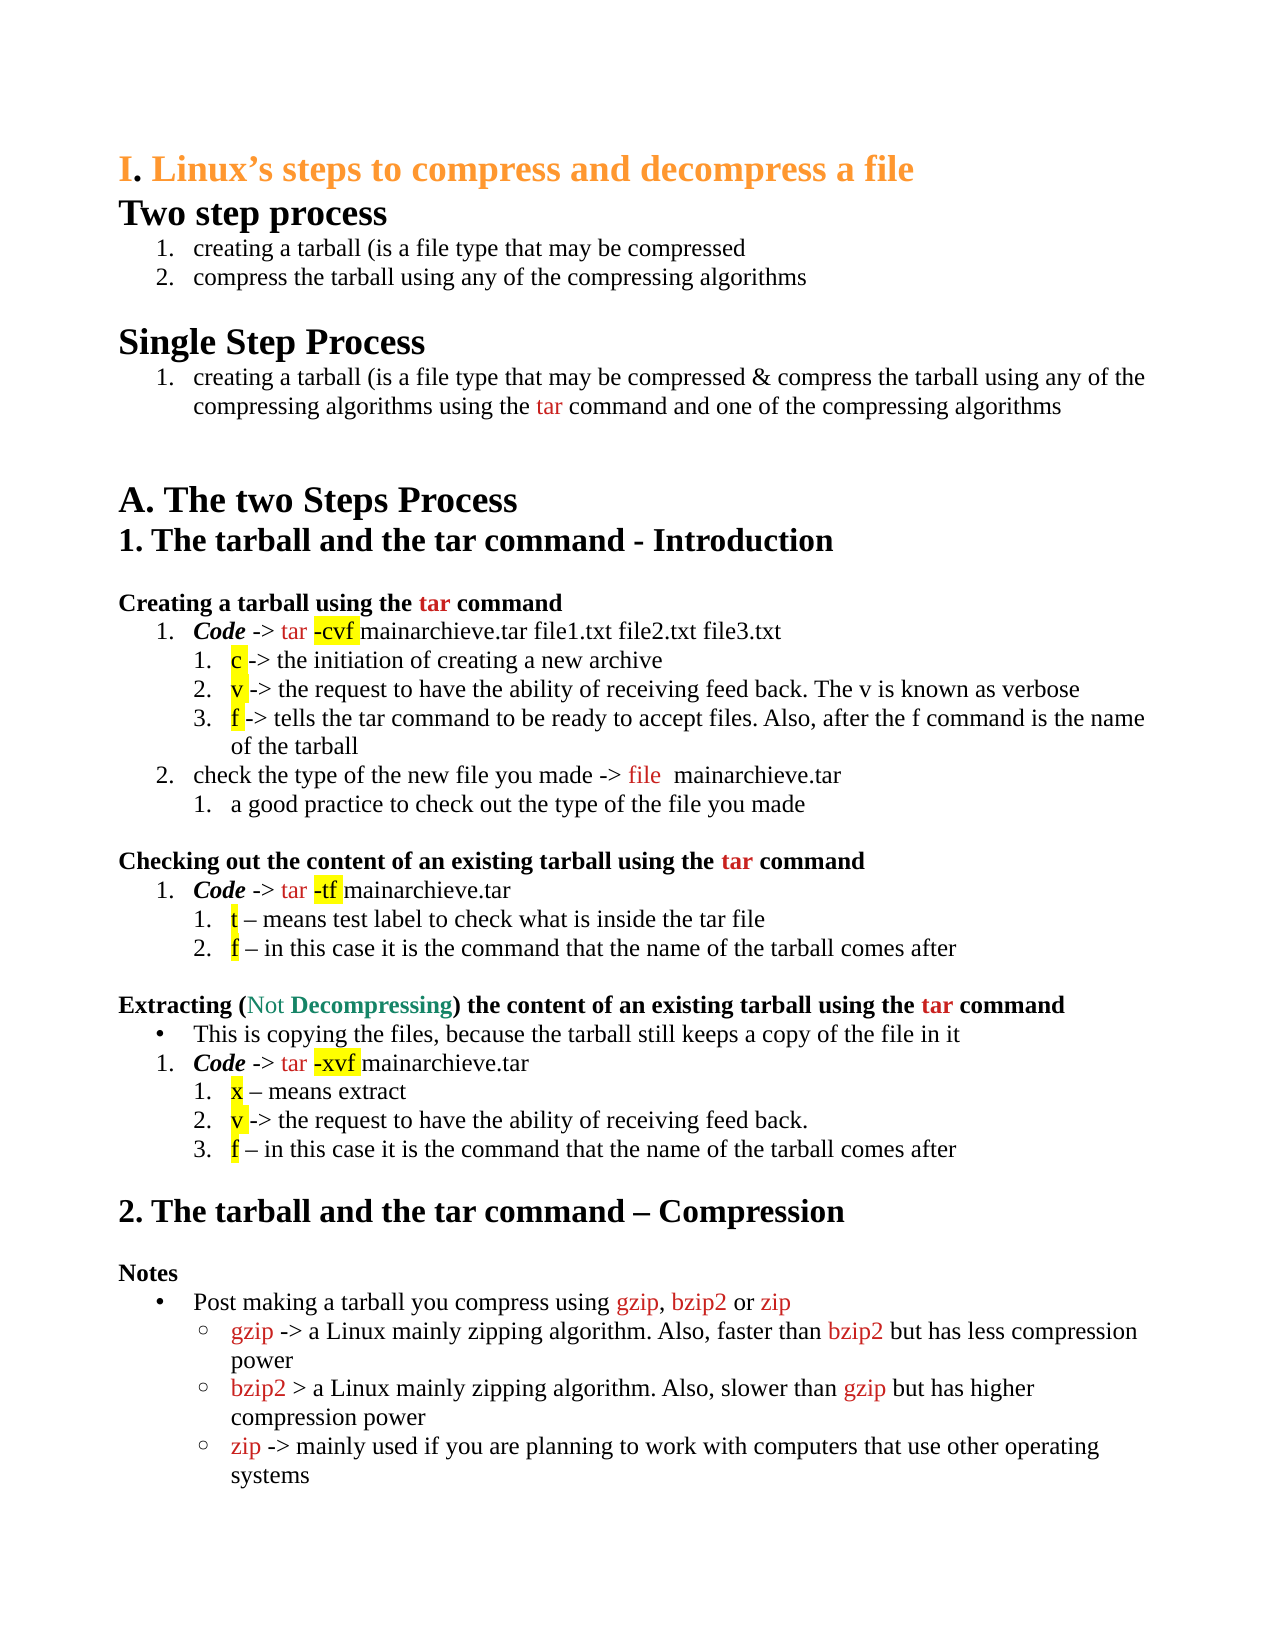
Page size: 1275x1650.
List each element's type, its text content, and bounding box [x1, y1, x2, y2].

list f -> tells the tar command to be ready to accept files. Also, after the f command is the name of the tarball [193, 703, 1157, 760]
list f – in this case it is the command that the name of the tarball comes after [193, 1134, 1157, 1163]
list t – means test label to check what is inside the tar file [193, 904, 1157, 933]
text Extracting (Not Decompressing) the content of an existing tarball using the tar command [118, 990, 1157, 1019]
text I. Linux’s steps to compress and decompress a file [118, 147, 1157, 190]
list creating a tarball (is a file type that may be compressed [156, 233, 1157, 262]
list v -> the request to have the ability of receiving feed back. [193, 1105, 1157, 1134]
list c -> the initiation of creating a new archive [193, 645, 1157, 674]
list bzip2 > a Linux mainly zipping algorithm. Also, slower than gzip but has higher compression power [193, 1373, 1157, 1431]
list gzip -> a Linux mainly zipping algorithm. Also, faster than bzip2 but has less compression power [193, 1316, 1157, 1373]
list Code -> tar -cvf mainarchieve.tar file1.txt file2.txt file3.txt [156, 616, 1157, 645]
list x – means extract [193, 1076, 1157, 1105]
list Post making a tarball you compress using gzip, bzip2 or zip [156, 1287, 1157, 1316]
text Notes [118, 1258, 1157, 1287]
list check the type of the new file you made -> file mainarchieve.tar [156, 760, 1157, 789]
list Code -> tar -xvf mainarchieve.tar [156, 1048, 1157, 1076]
list a good practice to check out the type of the file you made [193, 789, 1157, 818]
text Single Step Process [118, 319, 1157, 362]
list v -> the request to have the ability of receiving feed back. The v is known as verbose [193, 674, 1157, 703]
list Code -> tar -tf mainarchieve.tar [156, 875, 1157, 904]
text Creating a tarball using the tar command [118, 588, 1157, 616]
list f – in this case it is the command that the name of the tarball comes after [193, 933, 1157, 961]
list This is copying the files, because the tarball still keeps a copy of the file in it [156, 1019, 1157, 1048]
list zip -> mainly used if you are planning to work with computers that use other operating systems [193, 1431, 1157, 1488]
text Checking out the content of an existing tarball using the tar command [118, 846, 1157, 875]
list creating a tarball (is a file type that may be compressed & compress the tarball using any of the compressing algorithms using the tar command and one of the compressing algorithms [156, 362, 1157, 420]
text A. The two Steps Process [118, 477, 1157, 521]
list compress the tarball using any of the compressing algorithms [156, 262, 1157, 291]
text Two step process [118, 190, 1157, 233]
text 2. The tarball and the tar command – Compression [118, 1191, 1157, 1230]
text 1. The tarball and the tar command - Introduction [118, 521, 1157, 559]
